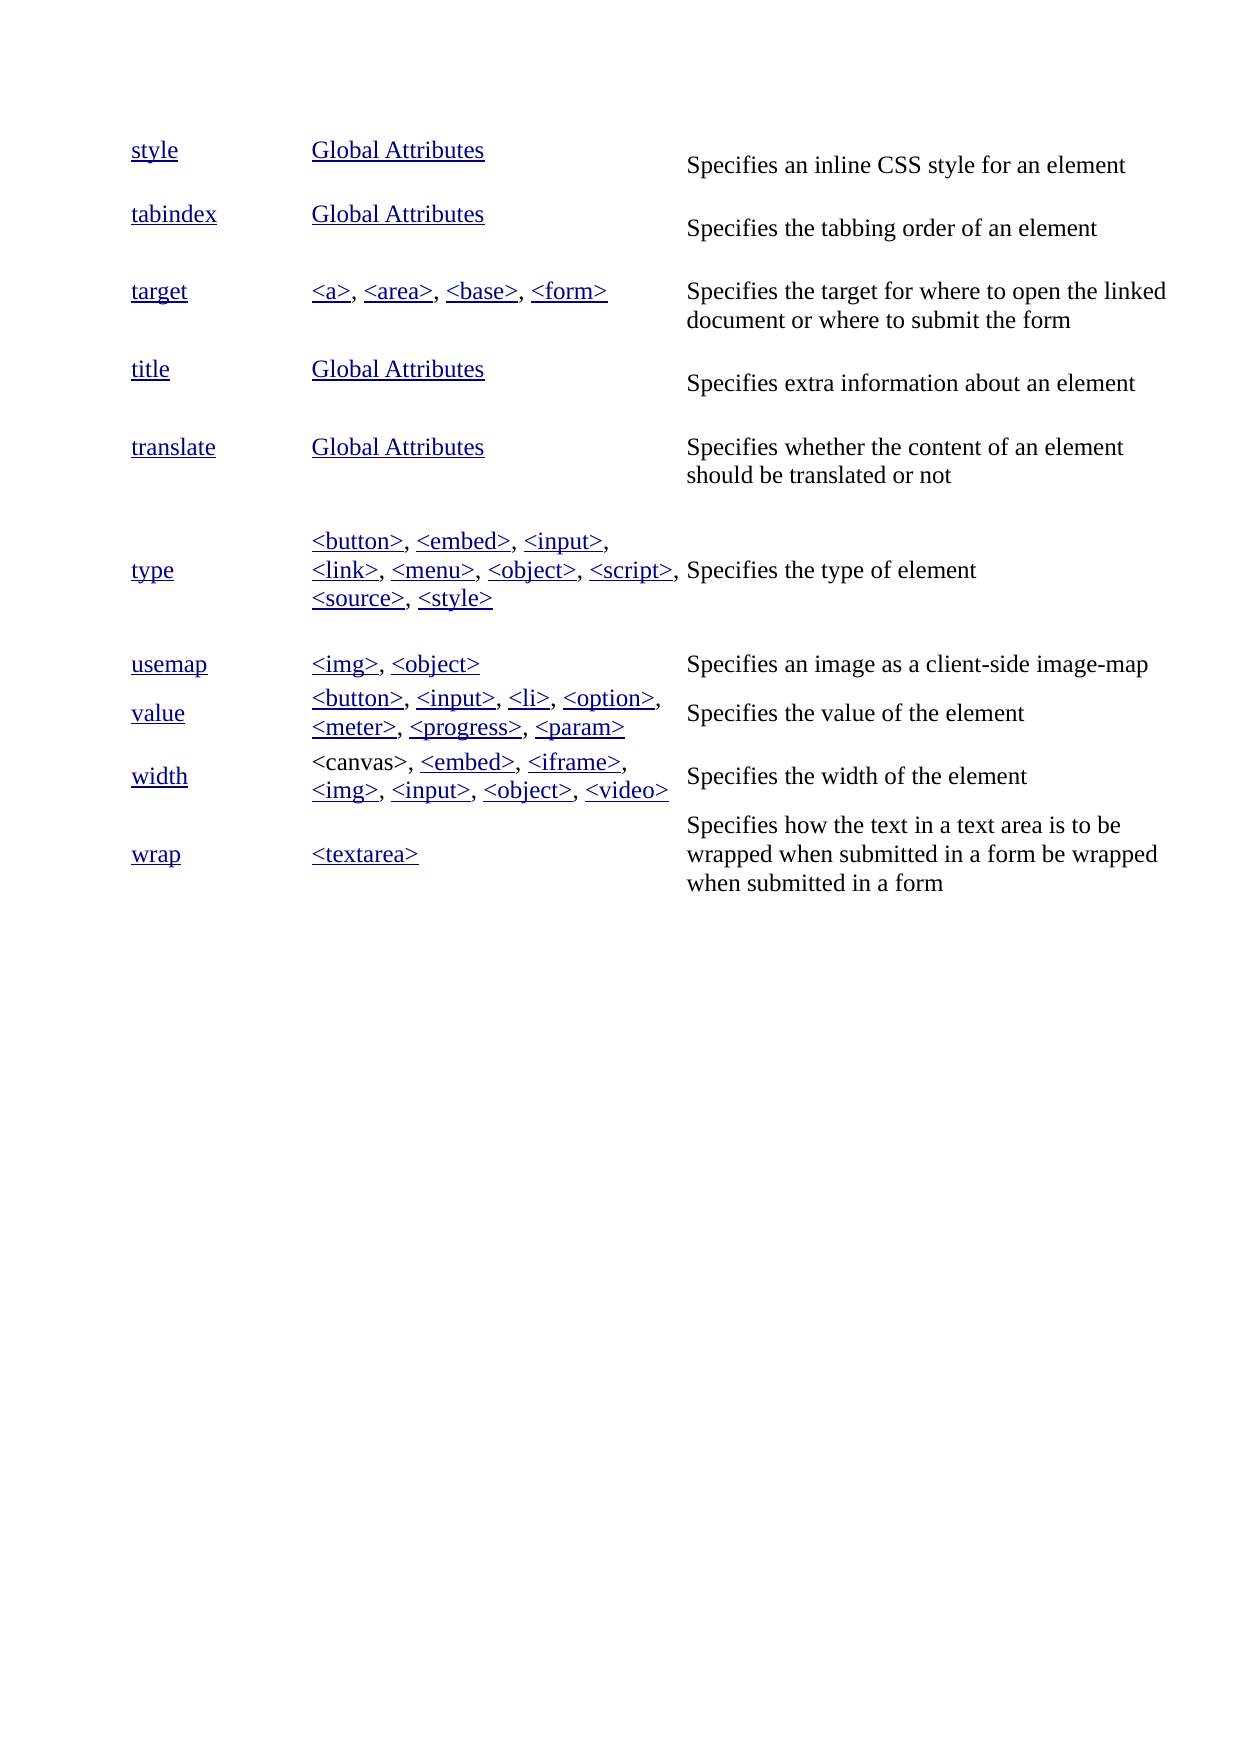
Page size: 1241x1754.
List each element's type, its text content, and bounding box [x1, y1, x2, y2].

table_cell [128, 1418, 308, 1453]
table_cell translate [128, 400, 308, 492]
table_cell [309, 934, 683, 968]
table_cell [128, 1522, 308, 1556]
table_cell [128, 969, 308, 1003]
table_cell [128, 899, 308, 934]
table_cell width [128, 744, 308, 807]
table_cell Specifies the target for where to open the linked document or where to submit the form [684, 245, 1197, 337]
table_cell target [128, 245, 308, 337]
table_cell [128, 1349, 308, 1383]
table_cell style [128, 118, 308, 181]
table_cell [128, 1487, 308, 1522]
table_cell wrap [128, 807, 308, 899]
table_cell [128, 1453, 308, 1487]
table_cell [309, 1453, 683, 1487]
table_cell [128, 1211, 308, 1245]
table_cell Specifies the type of element [684, 492, 1197, 646]
table_cell [309, 1626, 683, 1660]
table_cell [309, 1487, 683, 1522]
table_cell [684, 1003, 1197, 1038]
table_cell Specifies whether the content of an element should be translated or not [684, 400, 1197, 492]
table_cell [309, 899, 683, 934]
table_cell <a>, <area>, <base>, <form> [309, 245, 683, 337]
table_cell [684, 1487, 1197, 1522]
table_cell Specifies an image as a client-side image-map [684, 646, 1197, 681]
table_cell [309, 1176, 683, 1211]
table_cell [684, 1107, 1197, 1141]
table_cell [128, 1107, 308, 1141]
table_cell <button>, <embed>, <input>, <link>, <menu>, <object>, <script>, <source>, <style> [309, 492, 683, 646]
table_cell [684, 934, 1197, 968]
table_cell [309, 1245, 683, 1280]
table_cell [684, 1280, 1197, 1314]
table_cell [128, 1591, 308, 1626]
table_cell [309, 1141, 683, 1176]
table_cell [684, 1384, 1197, 1418]
table_cell [309, 1072, 683, 1107]
table_cell Global Attributes [309, 337, 683, 400]
table_cell [309, 1591, 683, 1626]
table_cell [684, 1453, 1197, 1487]
table_cell [309, 969, 683, 1003]
table_cell tabindex [128, 181, 308, 245]
table_cell [128, 1280, 308, 1314]
table_cell [128, 1176, 308, 1211]
table_cell [128, 1245, 308, 1280]
table_cell [309, 1522, 683, 1556]
table_cell [684, 1141, 1197, 1176]
table_cell [128, 934, 308, 968]
table_cell [128, 1556, 308, 1591]
table_cell type [128, 492, 308, 646]
table_cell [128, 1038, 308, 1072]
table_cell [309, 1314, 683, 1349]
table_cell Global Attributes [309, 118, 683, 181]
table_cell [128, 1072, 308, 1107]
table_cell [684, 899, 1197, 934]
table_cell <img>, <object> [309, 646, 683, 681]
table_cell Specifies an inline CSS style for an element [684, 118, 1197, 181]
table_cell [684, 1349, 1197, 1383]
table_cell usemap [128, 646, 308, 681]
table_cell Specifies how the text in a text area is to be wrapped when submitted in a form be wrapped when submitted in a form [684, 807, 1197, 899]
table_cell [309, 1107, 683, 1141]
table_cell [684, 1072, 1197, 1107]
table_cell Specifies the width of the element [684, 744, 1197, 807]
table_cell [684, 1418, 1197, 1453]
table_cell [309, 1280, 683, 1314]
table_cell Specifies the value of the element [684, 681, 1197, 744]
table_cell [684, 1591, 1197, 1626]
table_cell <textarea> [309, 807, 683, 899]
table_cell [309, 1038, 683, 1072]
table_cell [128, 1314, 308, 1349]
table_cell [684, 1522, 1197, 1556]
table_cell [684, 1176, 1197, 1211]
table_cell [684, 1626, 1197, 1660]
table_cell [309, 1003, 683, 1038]
table_cell [309, 1349, 683, 1383]
table_cell [309, 1384, 683, 1418]
table_cell [128, 1141, 308, 1176]
table_cell value [128, 681, 308, 744]
table_cell [128, 1384, 308, 1418]
table_cell Global Attributes [309, 181, 683, 245]
table_cell [684, 1245, 1197, 1280]
table_cell [128, 1626, 308, 1660]
table_cell Global Attributes [309, 400, 683, 492]
table_cell Specifies the tabbing order of an element [684, 181, 1197, 245]
table_cell Specifies extra information about an element [684, 337, 1197, 400]
table_cell [684, 1556, 1197, 1591]
table_cell [684, 1314, 1197, 1349]
table_cell [128, 1003, 308, 1038]
table_cell [684, 1038, 1197, 1072]
table_cell [309, 1418, 683, 1453]
table_cell title [128, 337, 308, 400]
table_cell [309, 1556, 683, 1591]
table_cell [309, 1211, 683, 1245]
table_cell [684, 1211, 1197, 1245]
table_cell <button>, <input>, <li>, <option>, <meter>, <progress>, <param> [309, 681, 683, 744]
table_cell [684, 969, 1197, 1003]
table_cell <canvas>, <embed>, <iframe>, <img>, <input>, <object>, <video> [309, 744, 683, 807]
